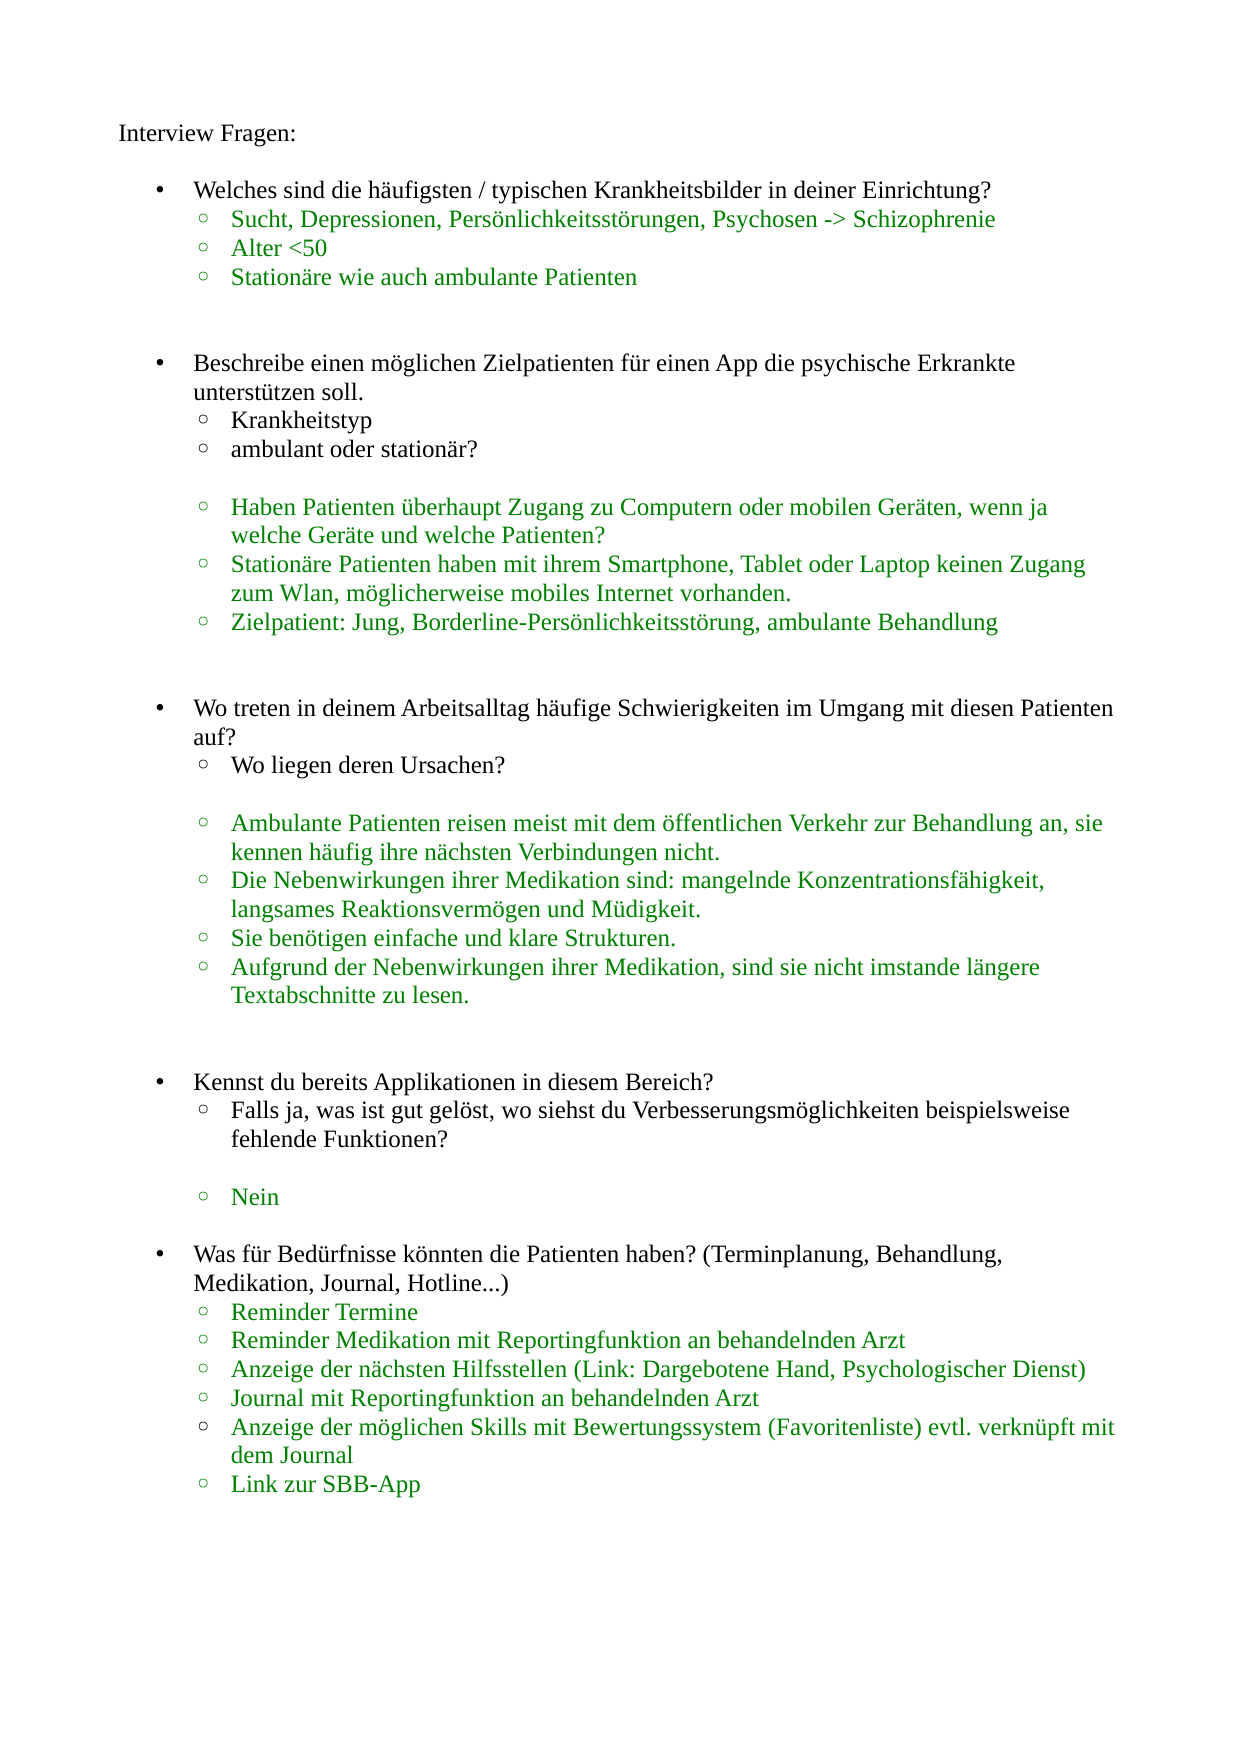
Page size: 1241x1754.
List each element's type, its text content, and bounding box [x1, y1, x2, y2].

list Wo treten in deinem Arbeitsalltag häufige Schwierigkeiten im Umgang mit diesen Patienten auf? [156, 693, 1122, 751]
list Stationäre wie auch ambulante Patienten [193, 262, 1122, 291]
list Kennst du bereits Applikationen in diesem Bereich? [156, 1067, 1122, 1096]
list ambulant oder stationär? [193, 434, 1122, 463]
list Krankheitstyp [193, 406, 1122, 434]
list Alter <50 [193, 233, 1122, 262]
list Ambulante Patienten reisen meist mit dem öffentlichen Verkehr zur Behandlung an, sie kennen häufig ihre nächsten Verbindungen nicht. [193, 808, 1122, 866]
list Nein [193, 1182, 1122, 1211]
list Wo liegen deren Ursachen? [193, 751, 1122, 779]
list Reminder Termine [193, 1297, 1122, 1326]
list Sie benötigen einfache und klare Strukturen. [193, 923, 1122, 952]
list Sucht, Depressionen, Persönlichkeitsstörungen, Psychosen -> Schizophrenie [193, 204, 1122, 233]
list Stationäre Patienten haben mit ihrem Smartphone, Tablet oder Laptop keinen Zugang zum Wlan, möglicherweise mobiles Internet vorhanden. [193, 549, 1122, 607]
list Journal mit Reportingfunktion an behandelnden Arzt [193, 1383, 1122, 1412]
list Falls ja, was ist gut gelöst, wo siehst du Verbesserungsmöglichkeiten beispielsweise fehlende Funktionen? [193, 1096, 1122, 1153]
list Was für Bedürfnisse könnten die Patienten haben? (Terminplanung, Behandlung, Medikation, Journal, Hotline...) [156, 1239, 1122, 1297]
list Aufgrund der Nebenwirkungen ihrer Medikation, sind sie nicht imstande längere Textabschnitte zu lesen. [193, 952, 1122, 1009]
text Interview Fragen: [118, 118, 1122, 147]
list Beschreibe einen möglichen Zielpatienten für einen App die psychische Erkrankte unterstützen soll. [156, 348, 1122, 406]
list Haben Patienten überhaupt Zugang zu Computern oder mobilen Geräten, wenn ja welche Geräte und welche Patienten? [193, 492, 1122, 549]
list Die Nebenwirkungen ihrer Medikation sind: mangelnde Konzentrationsfähigkeit, langsames Reaktionsvermögen und Müdigkeit. [193, 866, 1122, 923]
list Reminder Medikation mit Reportingfunktion an behandelnden Arzt [193, 1326, 1122, 1354]
list Link zur SBB-App [193, 1469, 1122, 1498]
list Welches sind die häufigsten / typischen Krankheitsbilder in deiner Einrichtung? [156, 176, 1122, 204]
list Zielpatient: Jung, Borderline-Persönlichkeitsstörung, ambulante Behandlung [193, 607, 1122, 636]
list Anzeige der nächsten Hilfsstellen (Link: Dargebotene Hand, Psychologischer Dienst) [193, 1354, 1122, 1383]
list Anzeige der möglichen Skills mit Bewertungssystem (Favoritenliste) evtl. verknüpft mit dem Journal [193, 1412, 1122, 1469]
